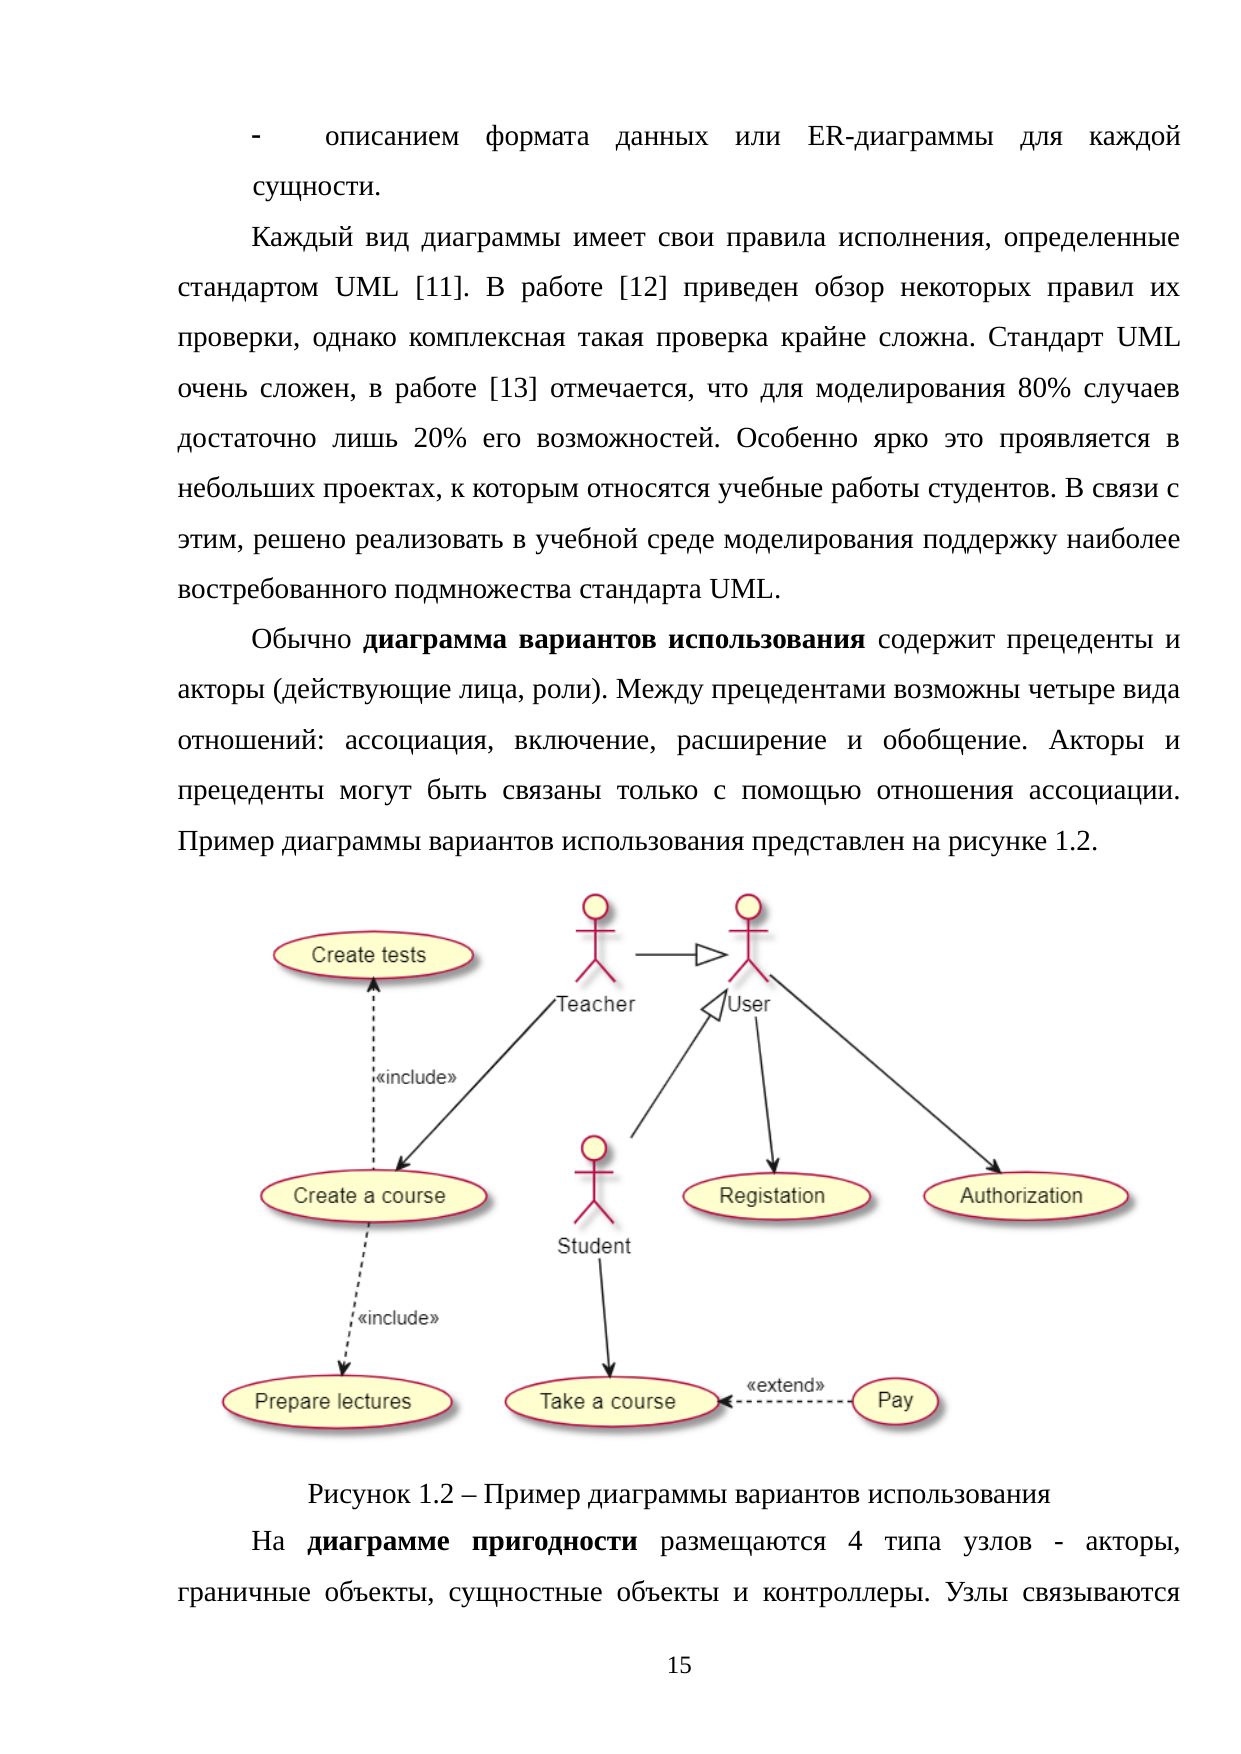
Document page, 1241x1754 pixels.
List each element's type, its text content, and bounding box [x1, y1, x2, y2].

text На диаграмме пригодности размещаются 4 типа узлов - акторы, граничные объекты, сущностные объекты и контроллеры. Узлы связываются [177, 1523, 1181, 1607]
list описанием формата данных или ER-диаграммы для каждой сущности. [251, 118, 1181, 202]
text Каждый вид диаграммы имеет свои правила исполнения, определенные стандартом UML [11]. В работе [12] приведен обзор некоторых правил их проверки, однако комплексная такая проверка крайне сложна. Стандарт UML очень сложен, в работе [13] отмечается, что для моделирования 80% случаев достаточно лишь 20% его возможностей. Особенно ярко это проявляется в небольших проектах, к которым относятся учебные работы студентов. В связи с этим, решено реализовать в учебной среде моделирования поддержку наиболее востребованного подмножества стандарта UML. [177, 219, 1181, 604]
text Рисунок 1.2 – Пример диаграммы вариантов использования [177, 887, 1181, 1509]
text Обычно диаграмма вариантов использования содержит прецеденты и акторы (действующие лица, роли). Между прецедентами возможны четыре вида отношений: ассоциация, включение, расширение и обобщение. Акторы и прецеденты могут быть связаны только с помощью отношения ассоциации. Пример диаграммы вариантов использования представлен на рисунке 1.2. [177, 621, 1181, 856]
picture [214, 887, 1145, 1445]
